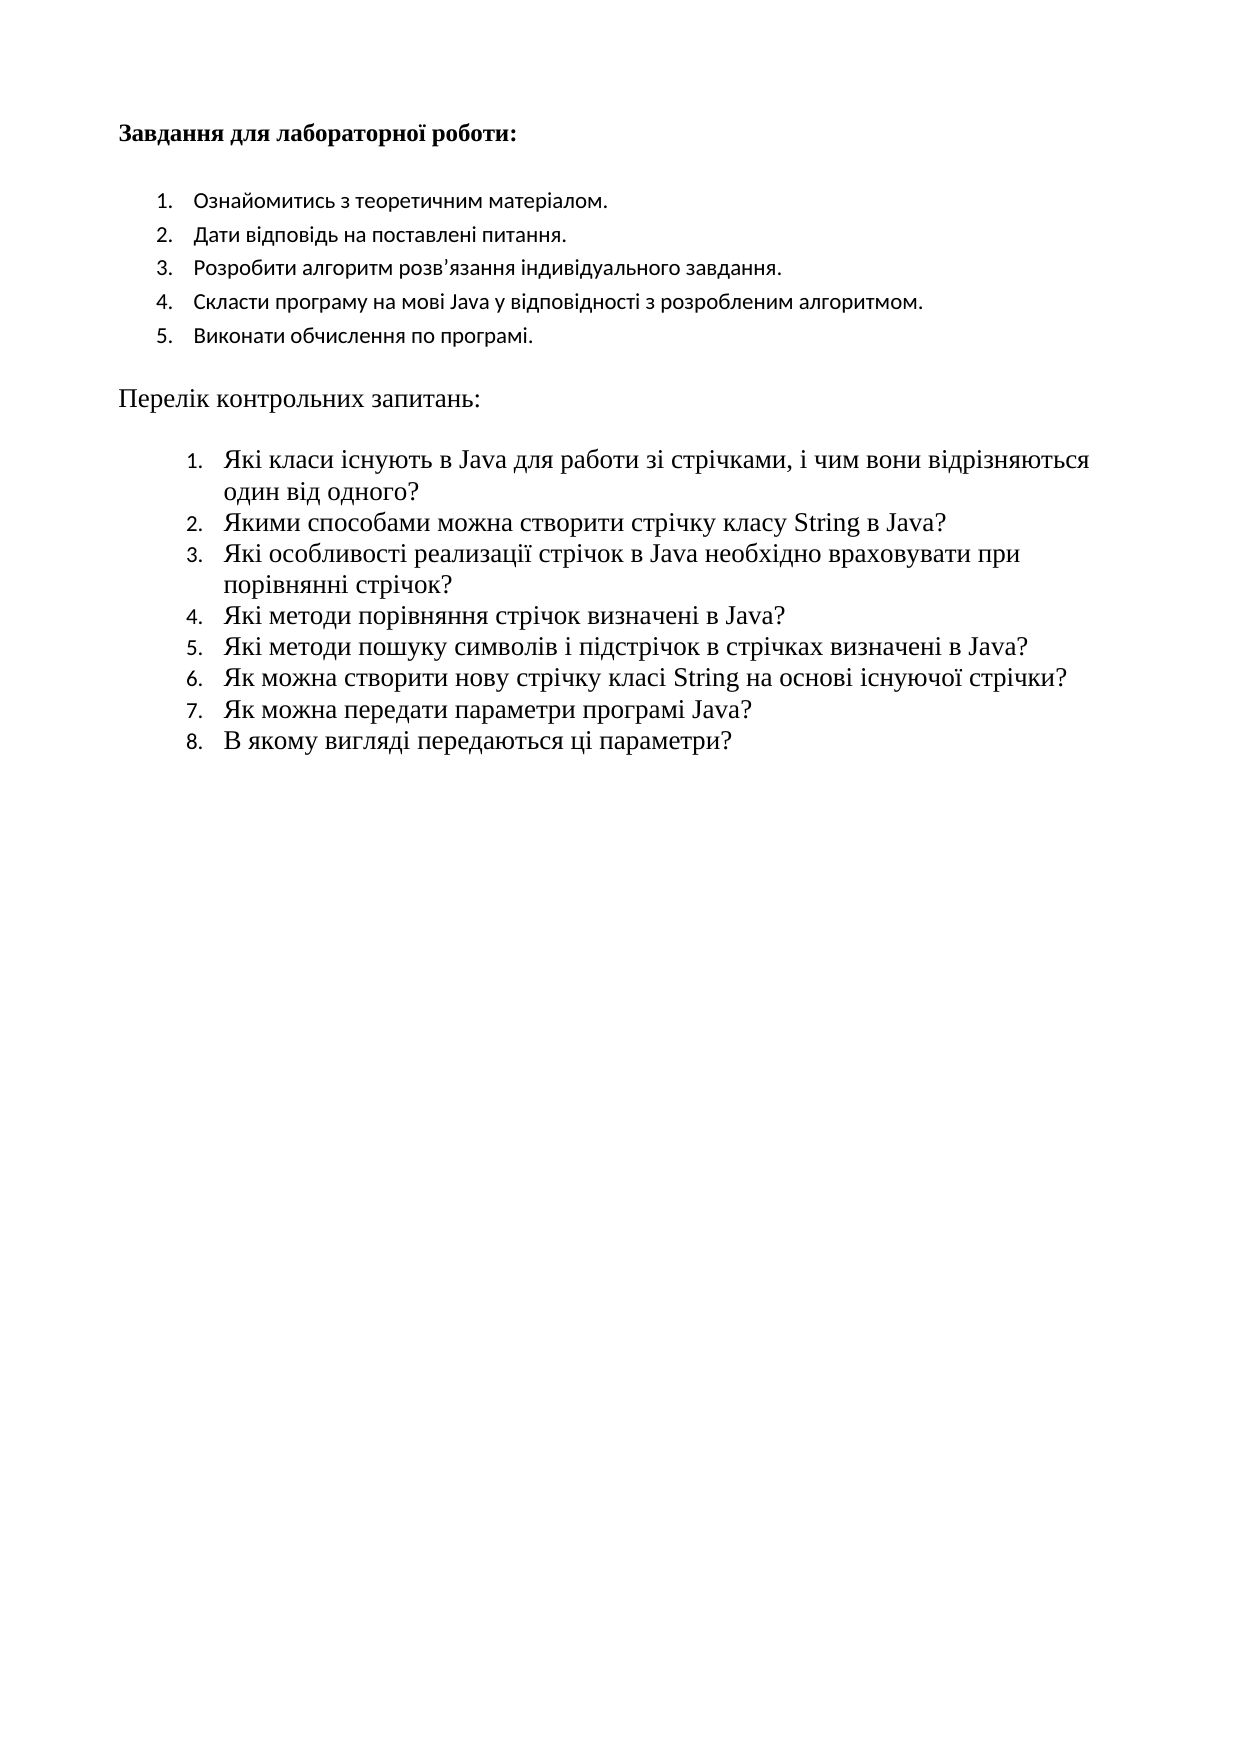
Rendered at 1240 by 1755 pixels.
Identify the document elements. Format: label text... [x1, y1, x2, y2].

list Які методи пошуку символів і підстрічок в стрічках визначені в Java? [186, 630, 1133, 662]
list Розробити алгоритм розв’язання індивідуального завдання. [156, 253, 1133, 281]
list Які класи існують в Java для работи зі стрічками, і чим вони відрізняються один від одного? [186, 443, 1133, 506]
list Виконати обчислення по програмі. [156, 321, 1133, 349]
list В якому вигляді передаються ці параметри? [186, 724, 1133, 755]
list Як можна передати параметри програмі Java? [186, 693, 1133, 724]
list Які методи порівняння стрічок визначені в Java? [186, 599, 1133, 630]
text Перелік контрольних запитань: [118, 382, 1133, 413]
text Завдання для лабораторної роботи: [118, 118, 1133, 147]
list Дати відповідь на поставлені питання. [156, 220, 1133, 248]
list Якими способами можна створити стрічку класу String в Java? [186, 506, 1133, 537]
list Ознайомитись з теоретичним матеріалом. [156, 186, 1133, 214]
list Скласти програму на мові Java у відповідності з розробленим алгоритмом. [156, 287, 1133, 315]
list Які особливості реализації стрічок в Java необхідно враховувати при порівнянні стрічок? [186, 537, 1133, 599]
list Як можна створити нову стрічку класі String на основі існуючої стрічки? [186, 662, 1133, 693]
